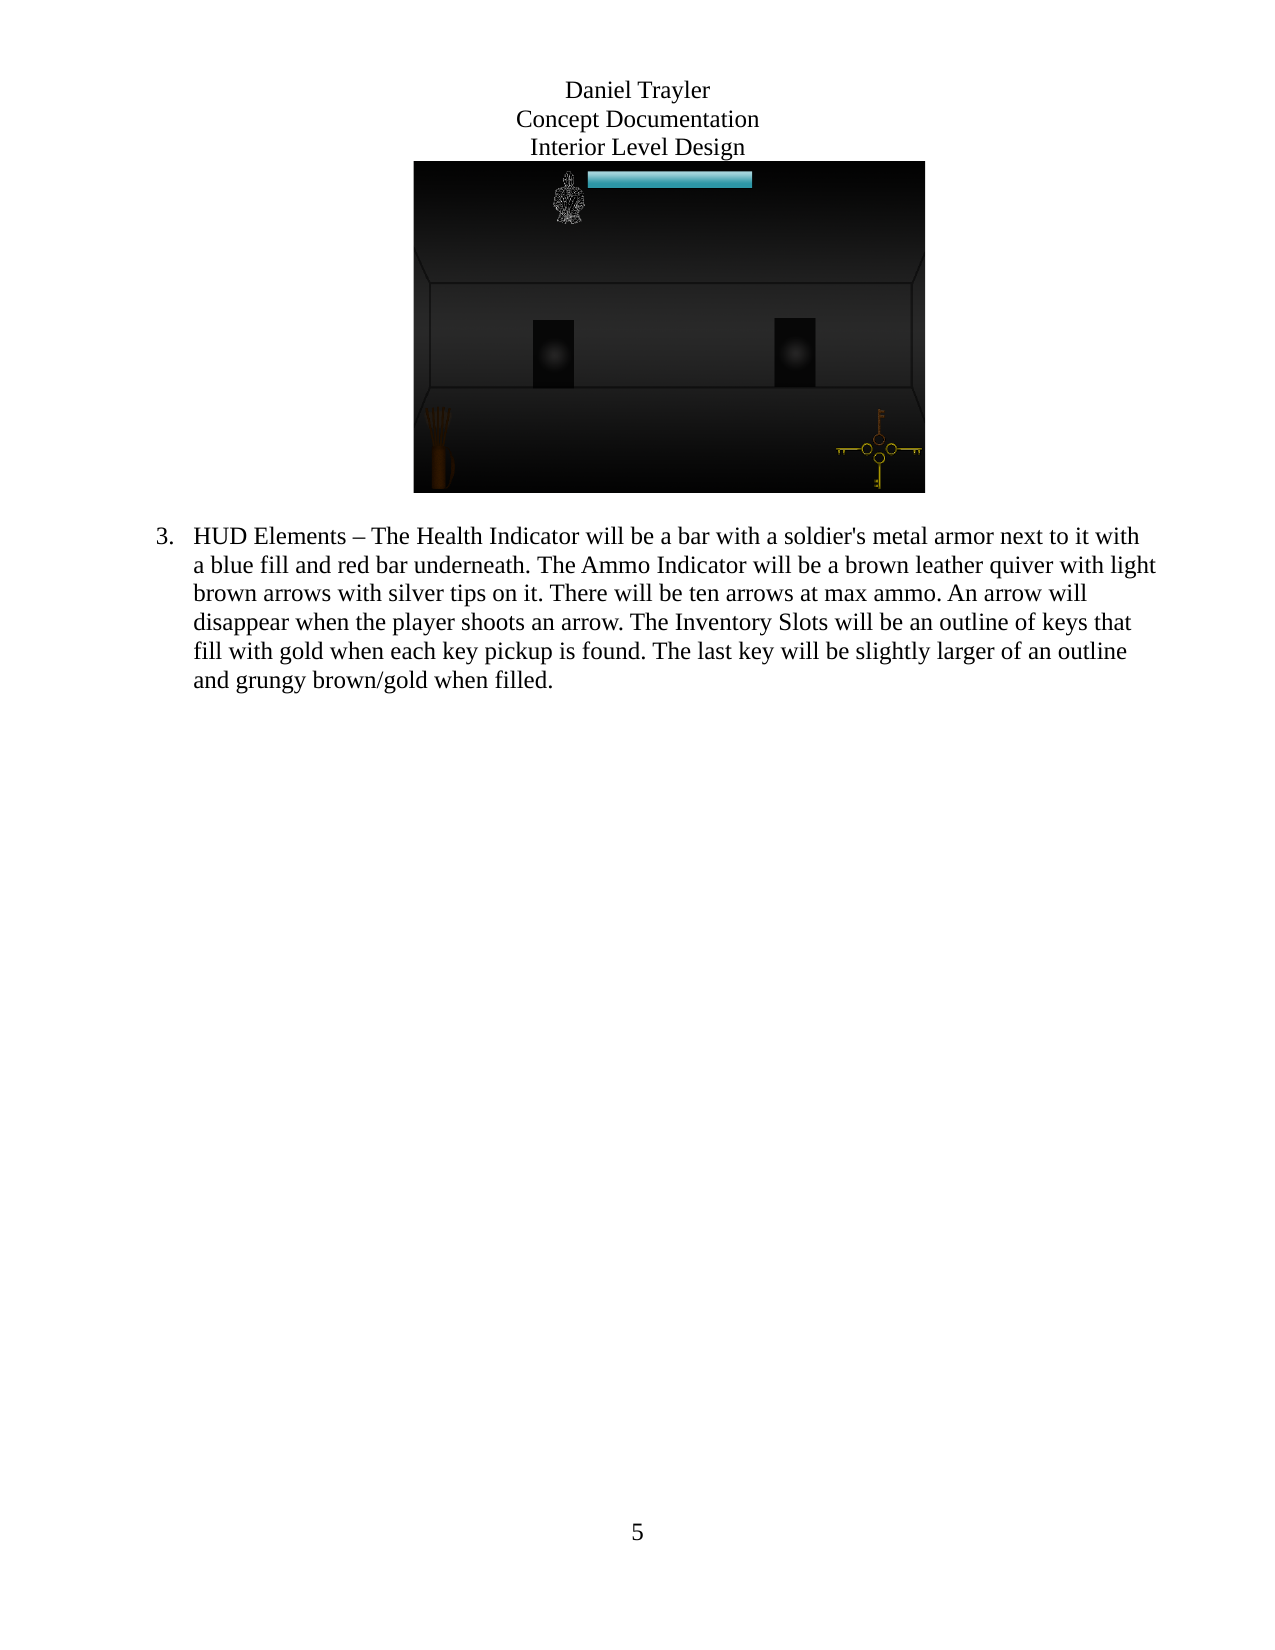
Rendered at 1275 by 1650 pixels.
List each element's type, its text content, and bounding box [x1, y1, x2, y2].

list HUD Elements – The Health Indicator will be a bar with a soldier's metal armor next to it with a blue fill and red bar underneath. The Ammo Indicator will be a brown leather quiver with light brown arrows with silver tips on it. There will be ten arrows at max ammo. An arrow will disappear when the player shoots an arrow. The Inventory Slots will be an outline of keys that fill with gold when each key pickup is found. The last key will be slightly larger of an outline and grungy brown/gold when filled. [156, 521, 1157, 693]
